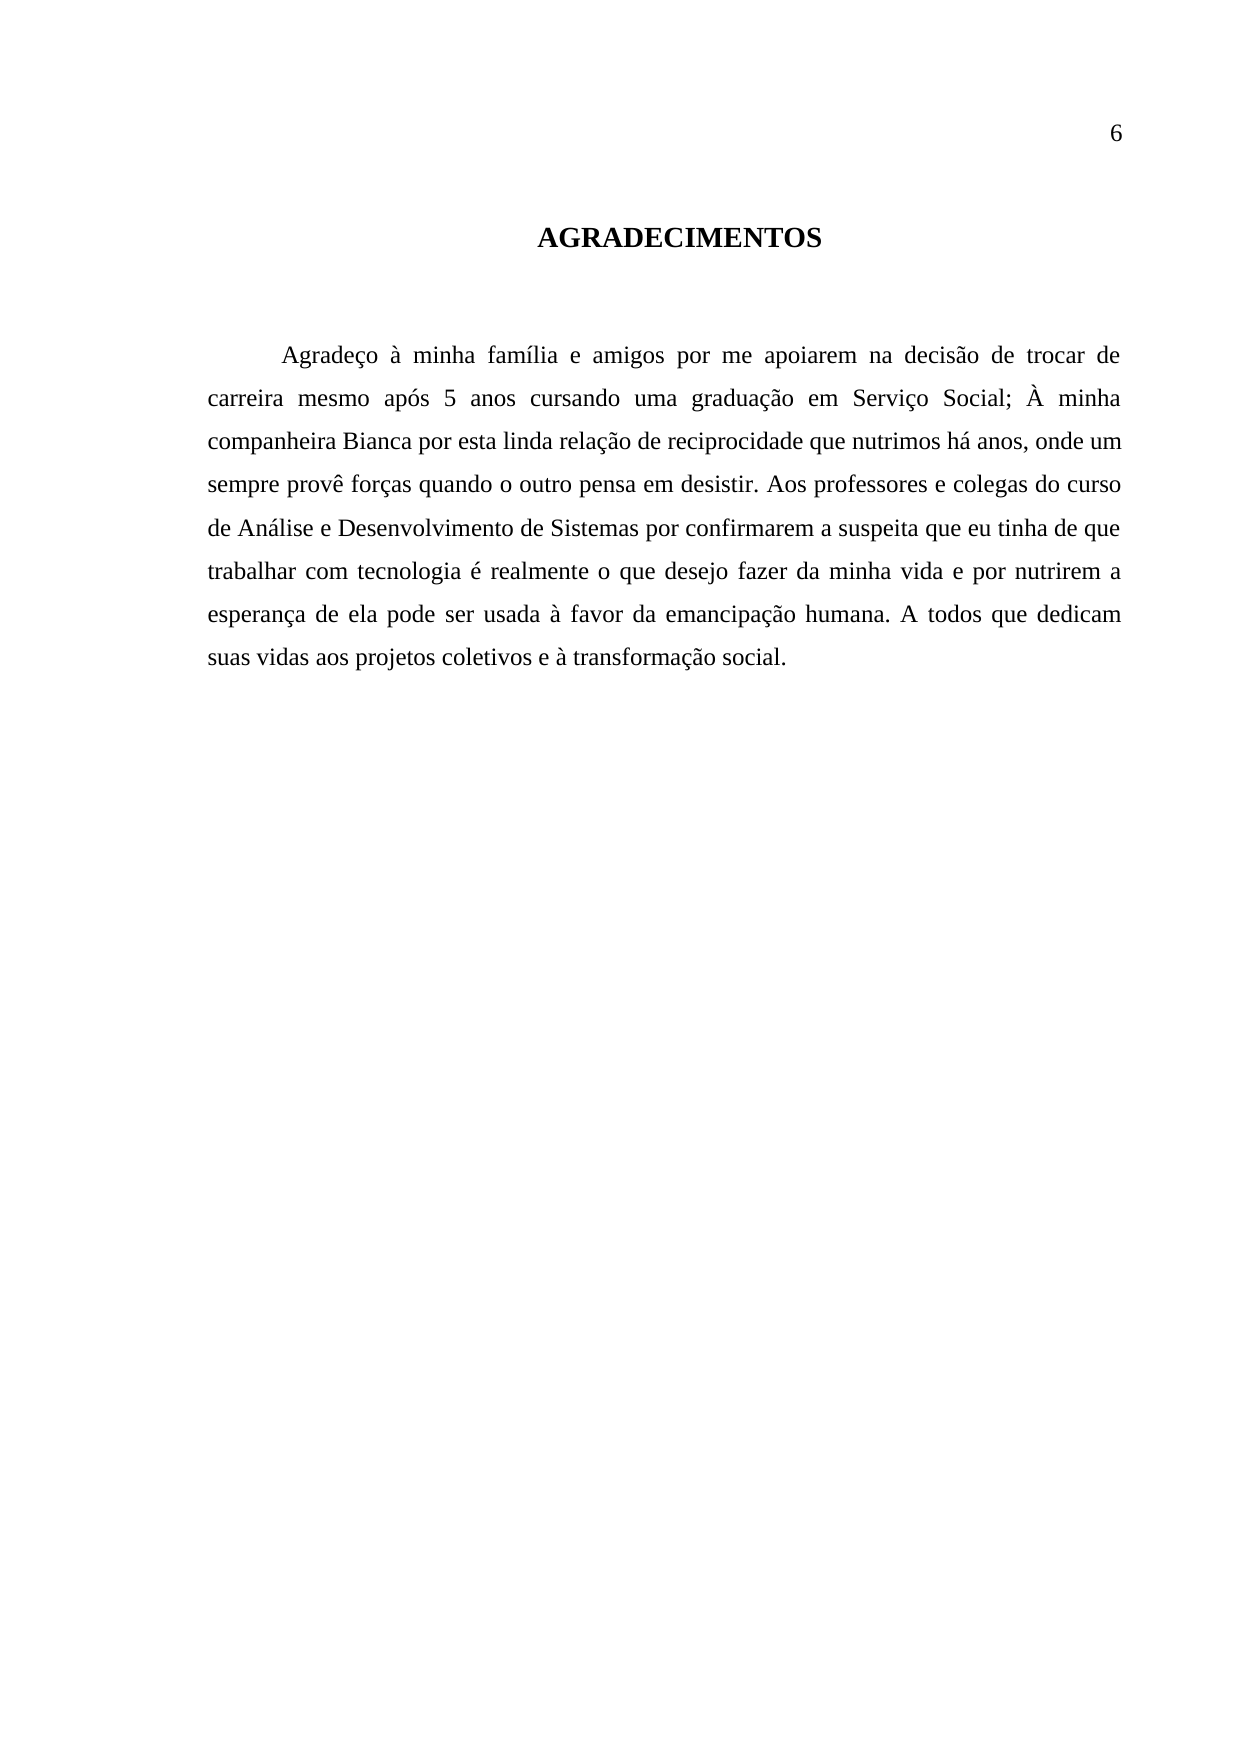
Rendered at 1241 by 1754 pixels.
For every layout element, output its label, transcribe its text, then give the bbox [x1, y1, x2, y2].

text AGRADECIMENTOS [207, 220, 1122, 254]
text Agradeço à minha família e amigos por me apoiarem na decisão de trocar de carreira mesmo após 5 anos cursando uma graduação em Serviço Social; À minha companheira Bianca por esta linda relação de reciprocidade que nutrimos há anos, onde um sempre provê forças quando o outro pensa em desistir. Aos professores e colegas do curso de Análise e Desenvolvimento de Sistemas por confirmarem a suspeita que eu tinha de que trabalhar com tecnologia é realmente o que desejo fazer da minha vida e por nutrirem a esperança de ela pode ser usada à favor da emancipação humana. A todos que dedicam suas vidas aos projetos coletivos e à transformação social. [207, 340, 1122, 671]
